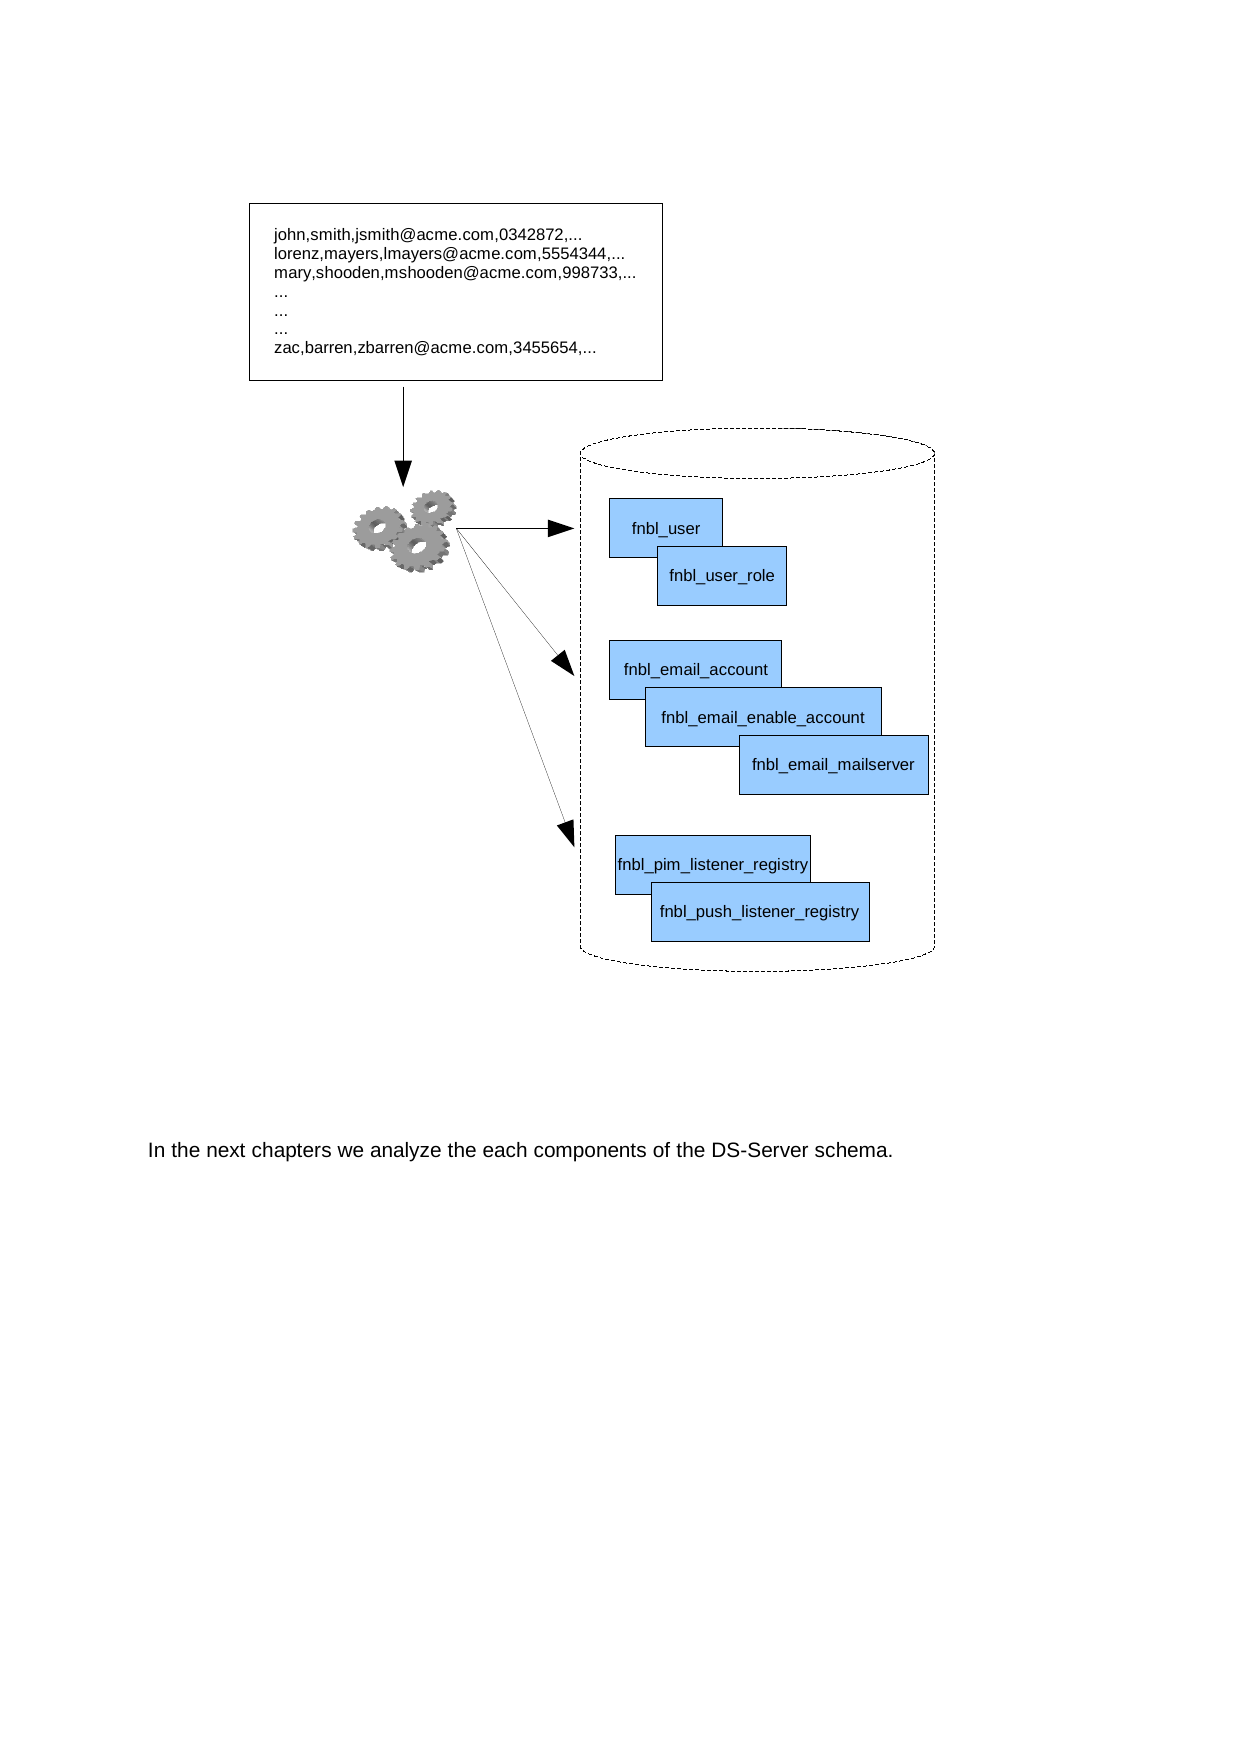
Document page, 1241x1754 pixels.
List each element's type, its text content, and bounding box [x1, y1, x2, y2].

text In the next chapters we analyze the each components of the DS-Server schema. [148, 1138, 1093, 1162]
